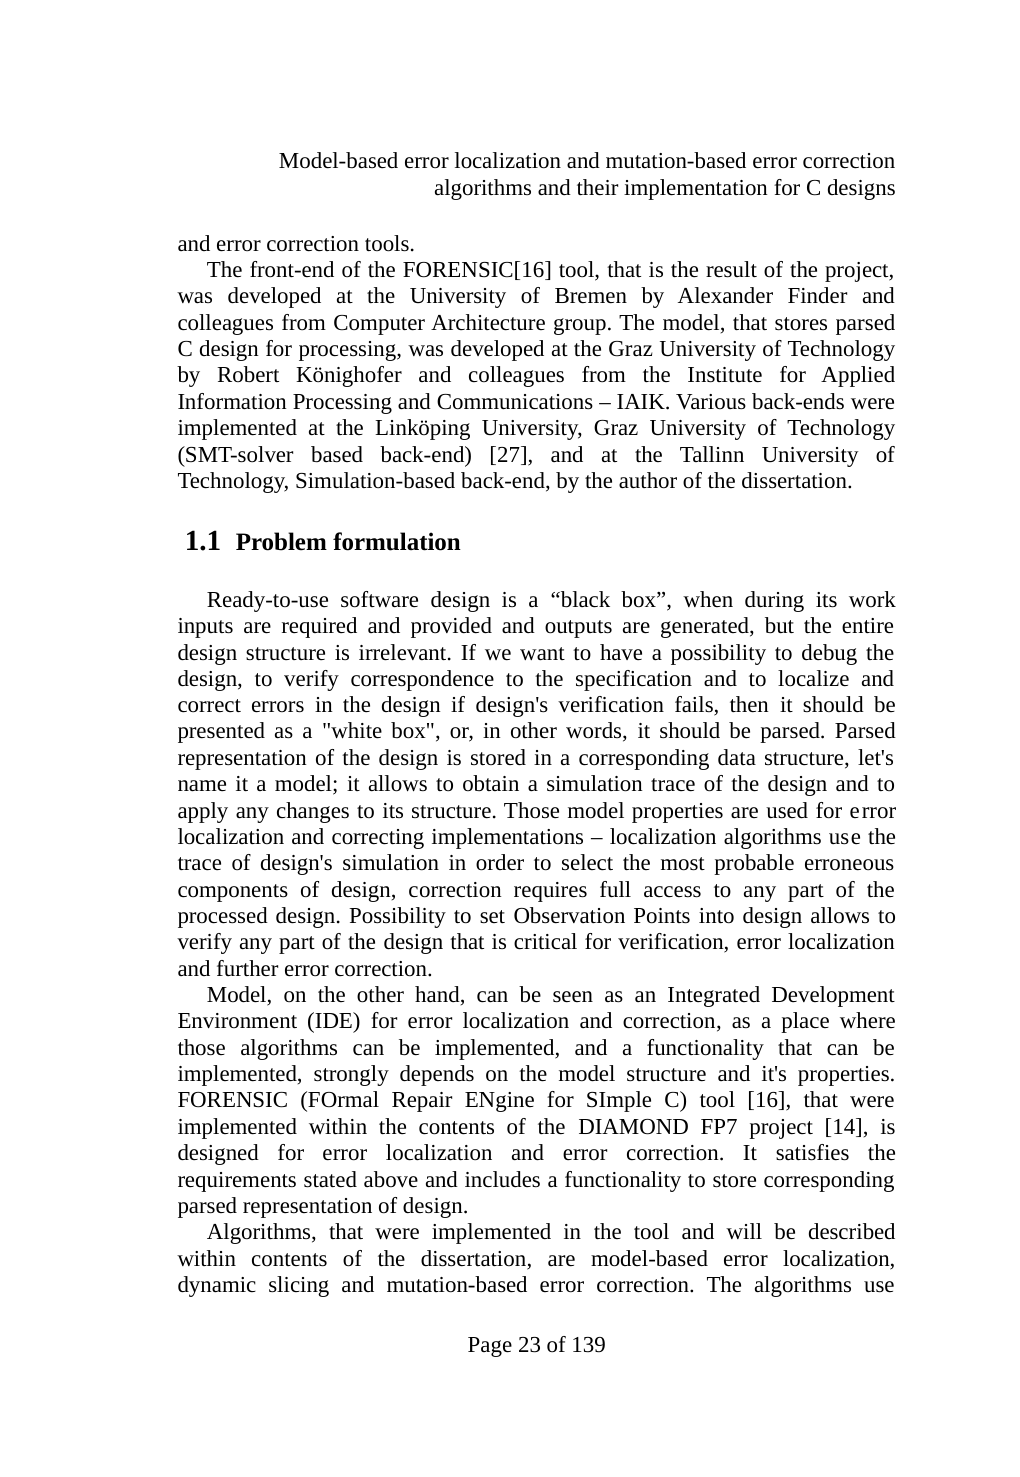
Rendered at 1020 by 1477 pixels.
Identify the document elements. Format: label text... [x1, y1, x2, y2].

text and error correction tools. [177, 230, 896, 256]
text The front-end of the FORENSIC[16] tool, that is the result of the project, was developed at the University of Bremen by Alexander Finder and colleagues from Computer Architecture group. The model, that stores parsed C design for processing, was developed at the Graz University of Technology by Robert Könighofer and colleagues from the Institute for Applied Information Processing and Communications – IAIK. Various back-ends were implemented at the Linköping University, Graz University of Technology (SMT-solver based back-end) [27], and at the Tallinn University of Technology, Simulation-based back-end, by the author of the dissertation. [177, 256, 896, 493]
text Ready-to-use software design is a “black box”, when during its work inputs are required and provided and outputs are generated, but the entire design structure is irrelevant. If we want to have a possibility to debug the design, to verify correspondence to the specification and to localize and correct errors in the design if design's verification fails, then it should be presented as a "white box", or, in other words, it should be parsed. Parsed representation of the design is stored in a corresponding data structure, let's name it a model; it allows to obtain a simulation trace of the design and to apply any changes to its structure. Those model properties are used for error localization and correcting implementations – localization algorithms use the trace of design's simulation in order to select the most probable erroneous components of design, correction requires full access to any part of the processed design. Possibility to set Observation Points into design allows to verify any part of the design that is critical for verification, error localization and further error correction. [177, 586, 896, 981]
subtitle Problem formulation [177, 523, 896, 556]
text Algorithms, that were implemented in the tool and will be described within contents of the dissertation, are model-based error localization, dynamic slicing and mutation-based error correction. The algorithms use [177, 1218, 896, 1297]
text Model, on the other hand, can be seen as an Integrated Development Environment (IDE) for error localization and correction, as a place where those algorithms can be implemented, and a functionality that can be implemented, strongly depends on the model structure and it's properties. FORENSIC (FOrmal Repair ENgine for SImple C) tool [16], that were implemented within the contents of the DIAMOND FP7 project [14], is designed for error localization and error correction. It satisfies the requirements stated above and includes a functionality to store corresponding parsed representation of design. [177, 981, 896, 1218]
